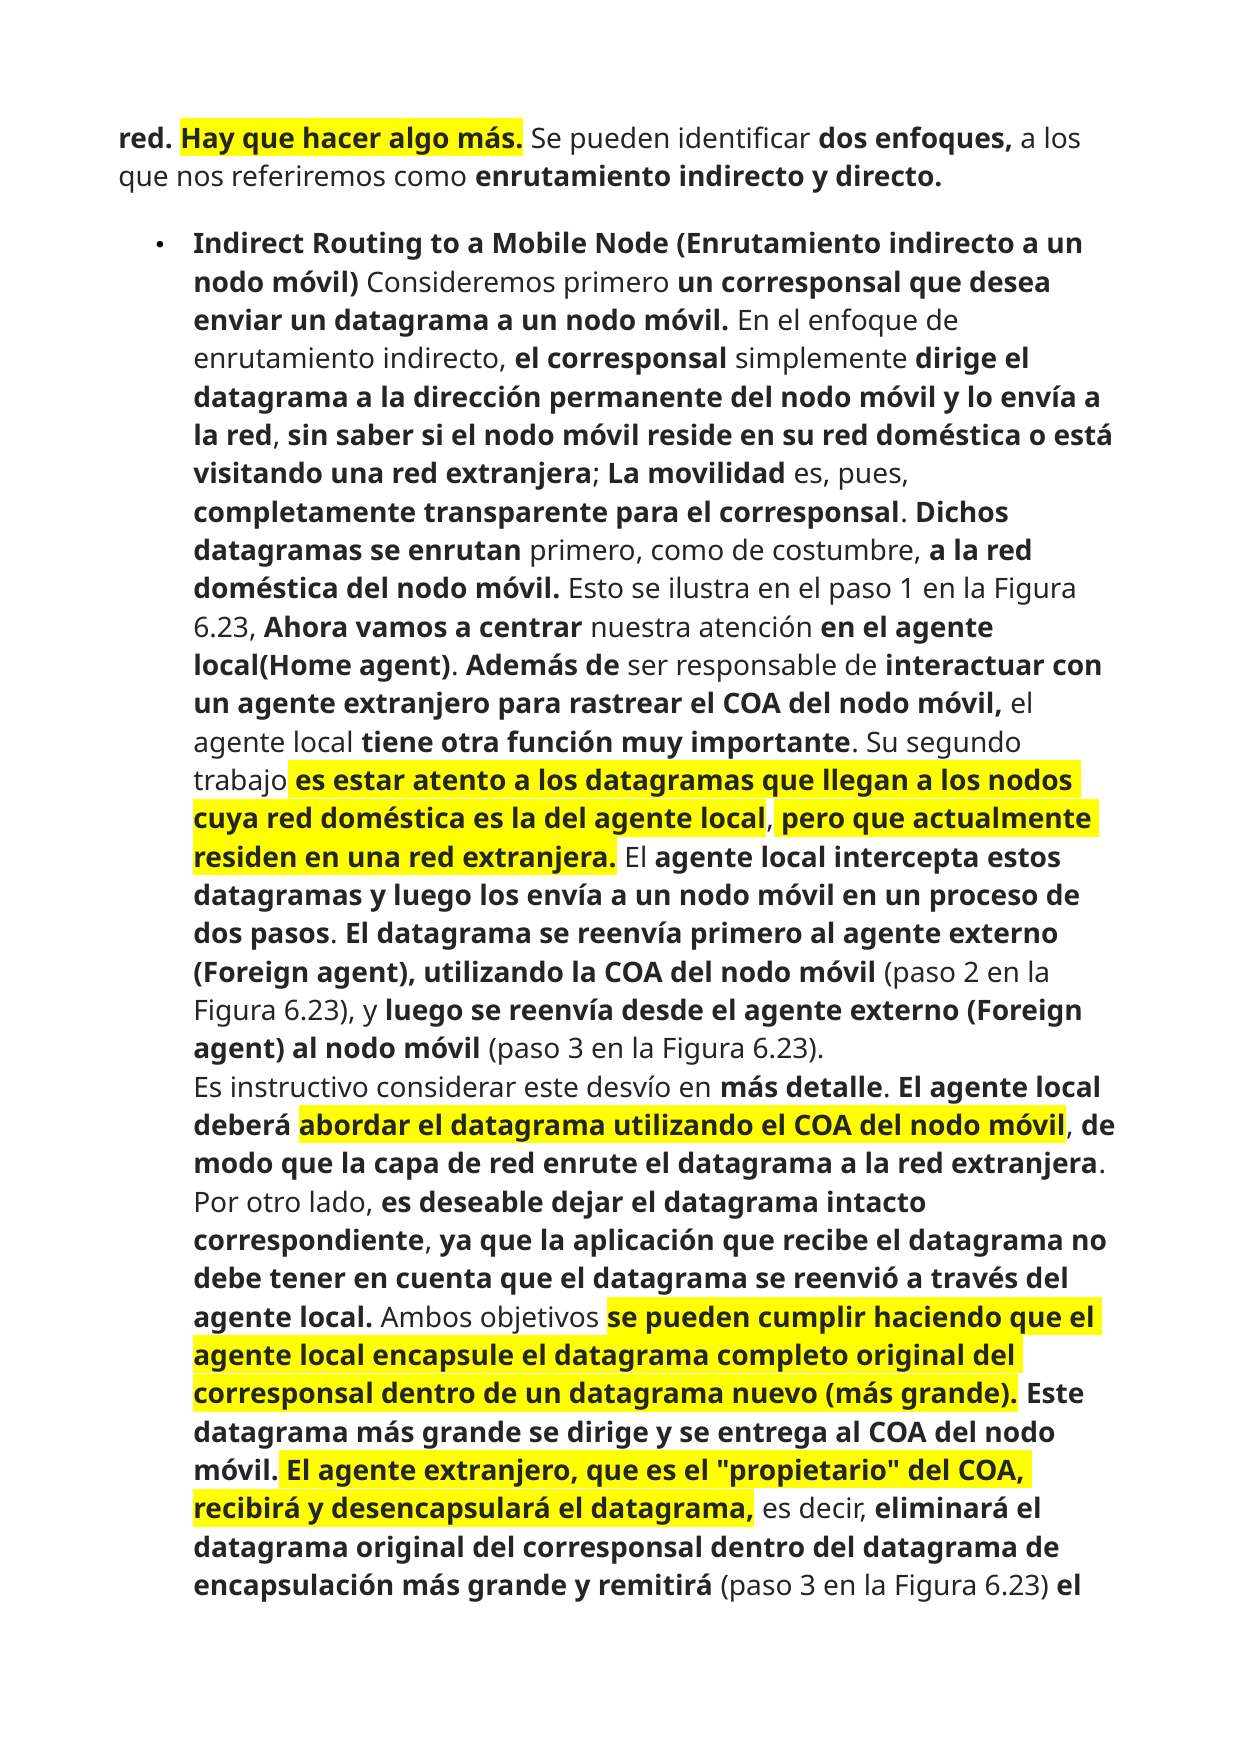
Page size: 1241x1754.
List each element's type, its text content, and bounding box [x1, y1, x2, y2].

text red. Hay que hacer algo más. Se pueden identificar dos enfoques, a los que nos referiremos como enrutamiento indirecto y directo. [118, 118, 1122, 195]
list Es instructivo considerar este desvío en más detalle. El agente local deberá abordar el datagrama utilizando el COA del nodo móvil, de modo que la capa de red enrute el datagrama a la red extranjera. Por otro lado, es deseable dejar el datagrama intacto correspondiente, ya que la aplicación que recibe el datagrama no debe tener en cuenta que el datagrama se reenvió a través del agente local. Ambos objetivos se pueden cumplir haciendo que el agente local encapsule el datagrama completo original del corresponsal dentro de un datagrama nuevo (más grande). Este datagrama más grande se dirige y se entrega al COA del nodo móvil. El agente extranjero, que es el "propietario" del COA, recibirá y desencapsulará el datagrama, es decir, eliminará el datagrama original del corresponsal dentro del datagrama de encapsulación más grande y remitirá (paso 3 en la Figura 6.23) el [156, 1067, 1122, 1603]
list Indirect Routing to a Mobile Node (Enrutamiento indirecto a un nodo móvil) Consideremos primero un corresponsal que desea enviar un datagrama a un nodo móvil. En el enfoque de enrutamiento indirecto, el corresponsal simplemente dirige el datagrama a la dirección permanente del nodo móvil y lo envía a la red, sin saber si el nodo móvil reside en su red doméstica o está visitando una red extranjera; La movilidad es, pues, completamente transparente para el corresponsal. Dichos datagramas se enrutan primero, como de costumbre, a la red doméstica del nodo móvil. Esto se ilustra en el paso 1 en la Figura 6.23, Ahora vamos a centrar nuestra atención en el agente local(Home agent). Además de ser responsable de interactuar con un agente extranjero para rastrear el COA del nodo móvil, el agente local tiene otra función muy importante. Su segundo trabajo es estar atento a los datagramas que llegan a los nodos cuya red doméstica es la del agente local, pero que actualmente residen en una red extranjera. El agente local intercepta estos datagramas y luego los envía a un nodo móvil en un proceso de dos pasos. El datagrama se reenvía primero al agente externo (Foreign agent), utilizando la COA del nodo móvil (paso 2 en la Figura 6.23), y luego se reenvía desde el agente externo (Foreign agent) al nodo móvil (paso 3 en la Figura 6.23). [156, 223, 1122, 1067]
